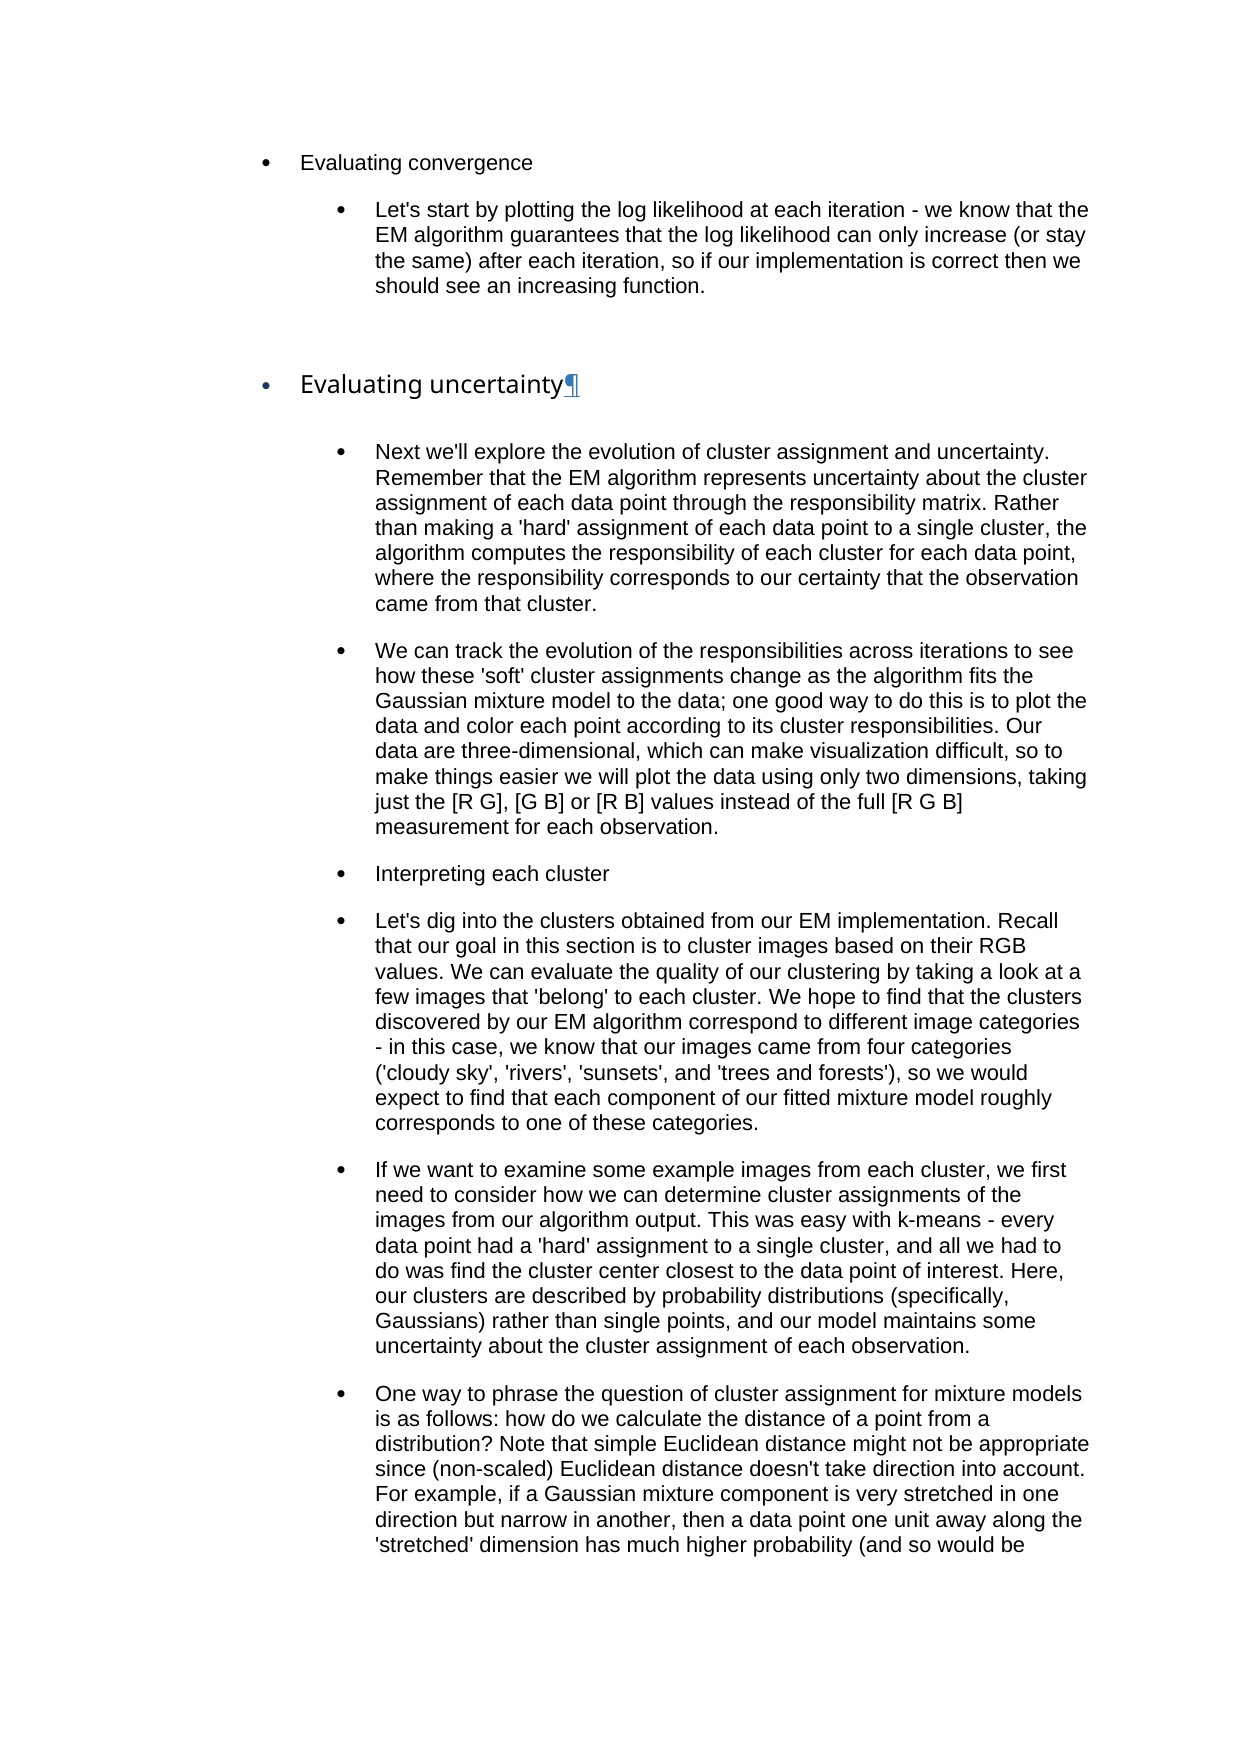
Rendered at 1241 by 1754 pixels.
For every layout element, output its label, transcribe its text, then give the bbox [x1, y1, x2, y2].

list We can track the evolution of the responsibilities across iterations to see how these 'soft' cluster assignments change as the algorithm fits the Gaussian mixture model to the data; one good way to do this is to plot the data and color each point according to its cluster responsibilities. Our data are three-dimensional, which can make visualization difficult, so to make things easier we will plot the data using only two dimensions, taking just the [R G], [G B] or [R B] values instead of the full [R G B] measurement for each observation. [337, 638, 1090, 839]
list One way to phrase the question of cluster assignment for mixture models is as follows: how do we calculate the distance of a point from a distribution? Note that simple Euclidean distance might not be appropriate since (non-scaled) Euclidean distance doesn't take direction into account. For example, if a Gaussian mixture component is very stretched in one direction but narrow in another, then a data point one unit away along the 'stretched' dimension has much higher probability (and so would be [337, 1381, 1090, 1557]
list Interpreting each cluster [337, 861, 1090, 886]
list Next we'll explore the evolution of cluster assignment and uncertainty. Remember that the EM algorithm represents uncertainty about the cluster assignment of each data point through the responsibility matrix. Rather than making a 'hard' assignment of each data point to a single cluster, the algorithm computes the responsibility of each cluster for each data point, where the responsibility corresponds to our certainty that the observation came from that cluster. [337, 439, 1090, 616]
list If we want to examine some example images from each cluster, we first need to consider how we can determine cluster assignments of the images from our algorithm output. This was easy with k-means - every data point had a 'hard' assignment to a single cluster, and all we had to do was find the cluster center closest to the data point of interest. Here, our clusters are described by probability distributions (specifically, Gaussians) rather than single points, and our model maintains some uncertainty about the cluster assignment of each observation. [337, 1157, 1090, 1359]
list Let's start by plotting the log likelihood at each iteration - we know that the EM algorithm guarantees that the log likelihood can only increase (or stay the same) after each iteration, so if our implementation is correct then we should see an increasing function. [337, 197, 1090, 298]
subtitle Evaluating uncertainty¶ [262, 367, 1090, 401]
list Let's dig into the clusters obtained from our EM implementation. Recall that our goal in this section is to cluster images based on their RGB values. We can evaluate the quality of our clustering by taking a look at a few images that 'belong' to each cluster. We hope to find that the clusters discovered by our EM algorithm correspond to different image categories - in this case, we know that our images came from four categories ('cloudy sky', 'rivers', 'sunsets', and 'trees and forests'), so we would expect to find that each component of our fitted mixture model roughly corresponds to one of these categories. [337, 908, 1090, 1135]
list Evaluating convergence [262, 150, 1090, 175]
